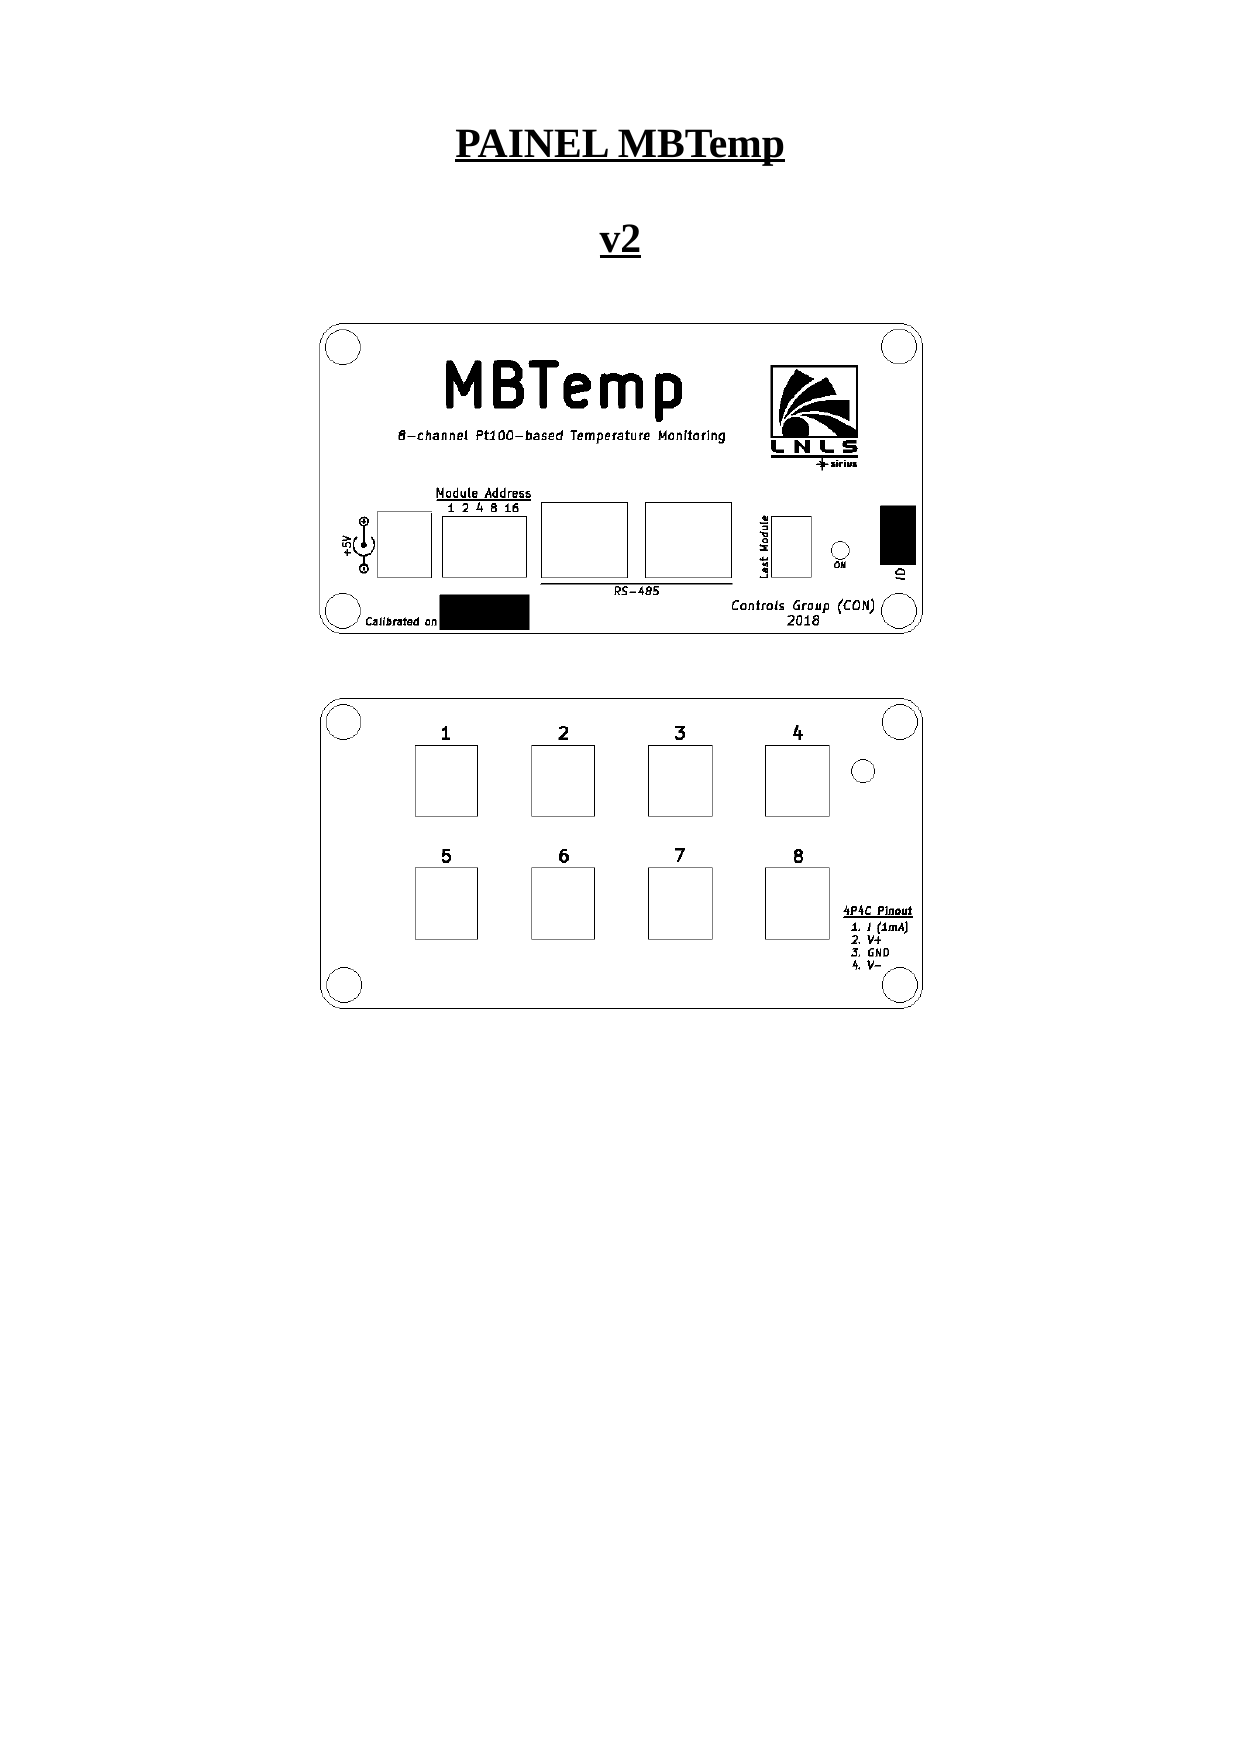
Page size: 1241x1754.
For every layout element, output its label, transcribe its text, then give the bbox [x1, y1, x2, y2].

picture [316, 693, 925, 1011]
picture [316, 319, 925, 636]
text PAINEL MBTemp [118, 118, 1122, 166]
text v2 [118, 214, 1122, 262]
